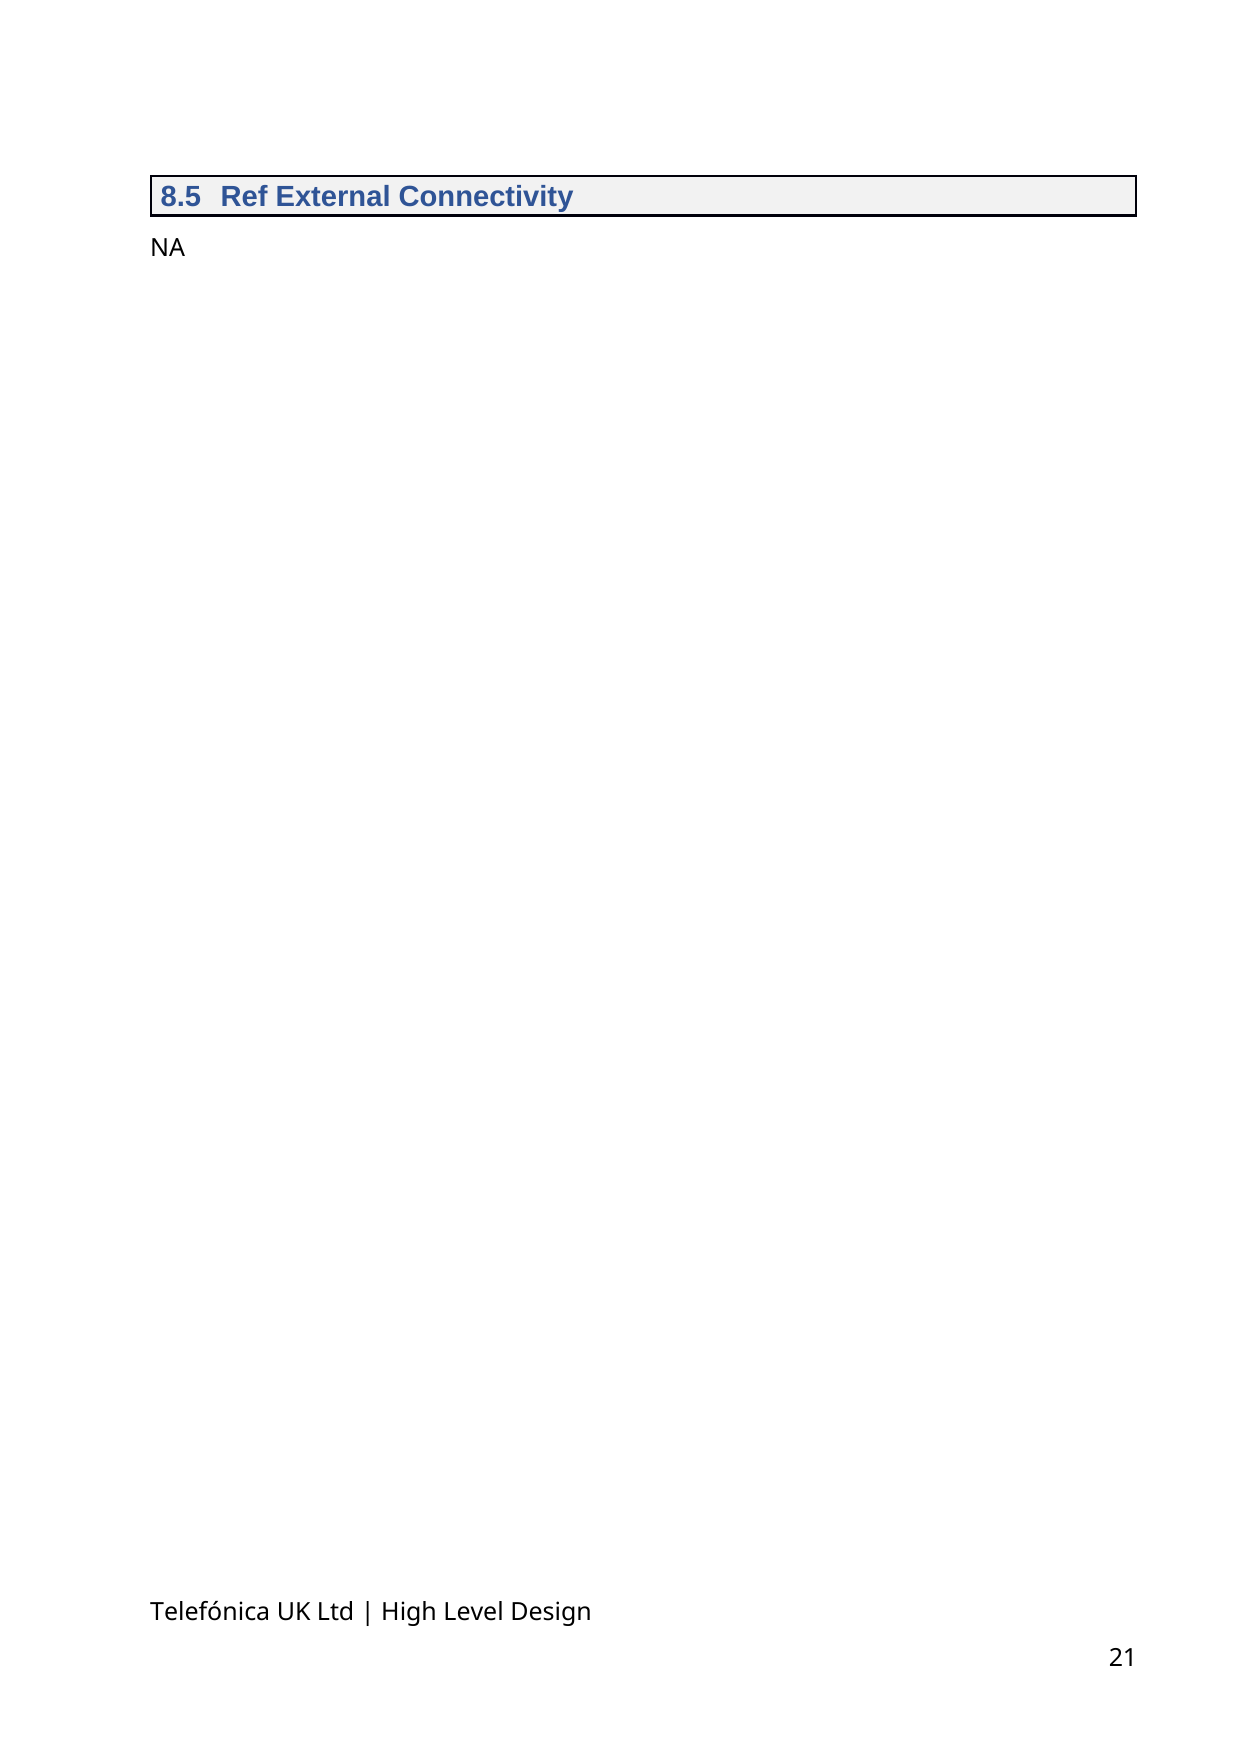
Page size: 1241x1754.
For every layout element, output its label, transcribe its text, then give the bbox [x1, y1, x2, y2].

text NA [150, 229, 1137, 263]
subtitle Ref External Connectivity [152, 177, 1135, 214]
